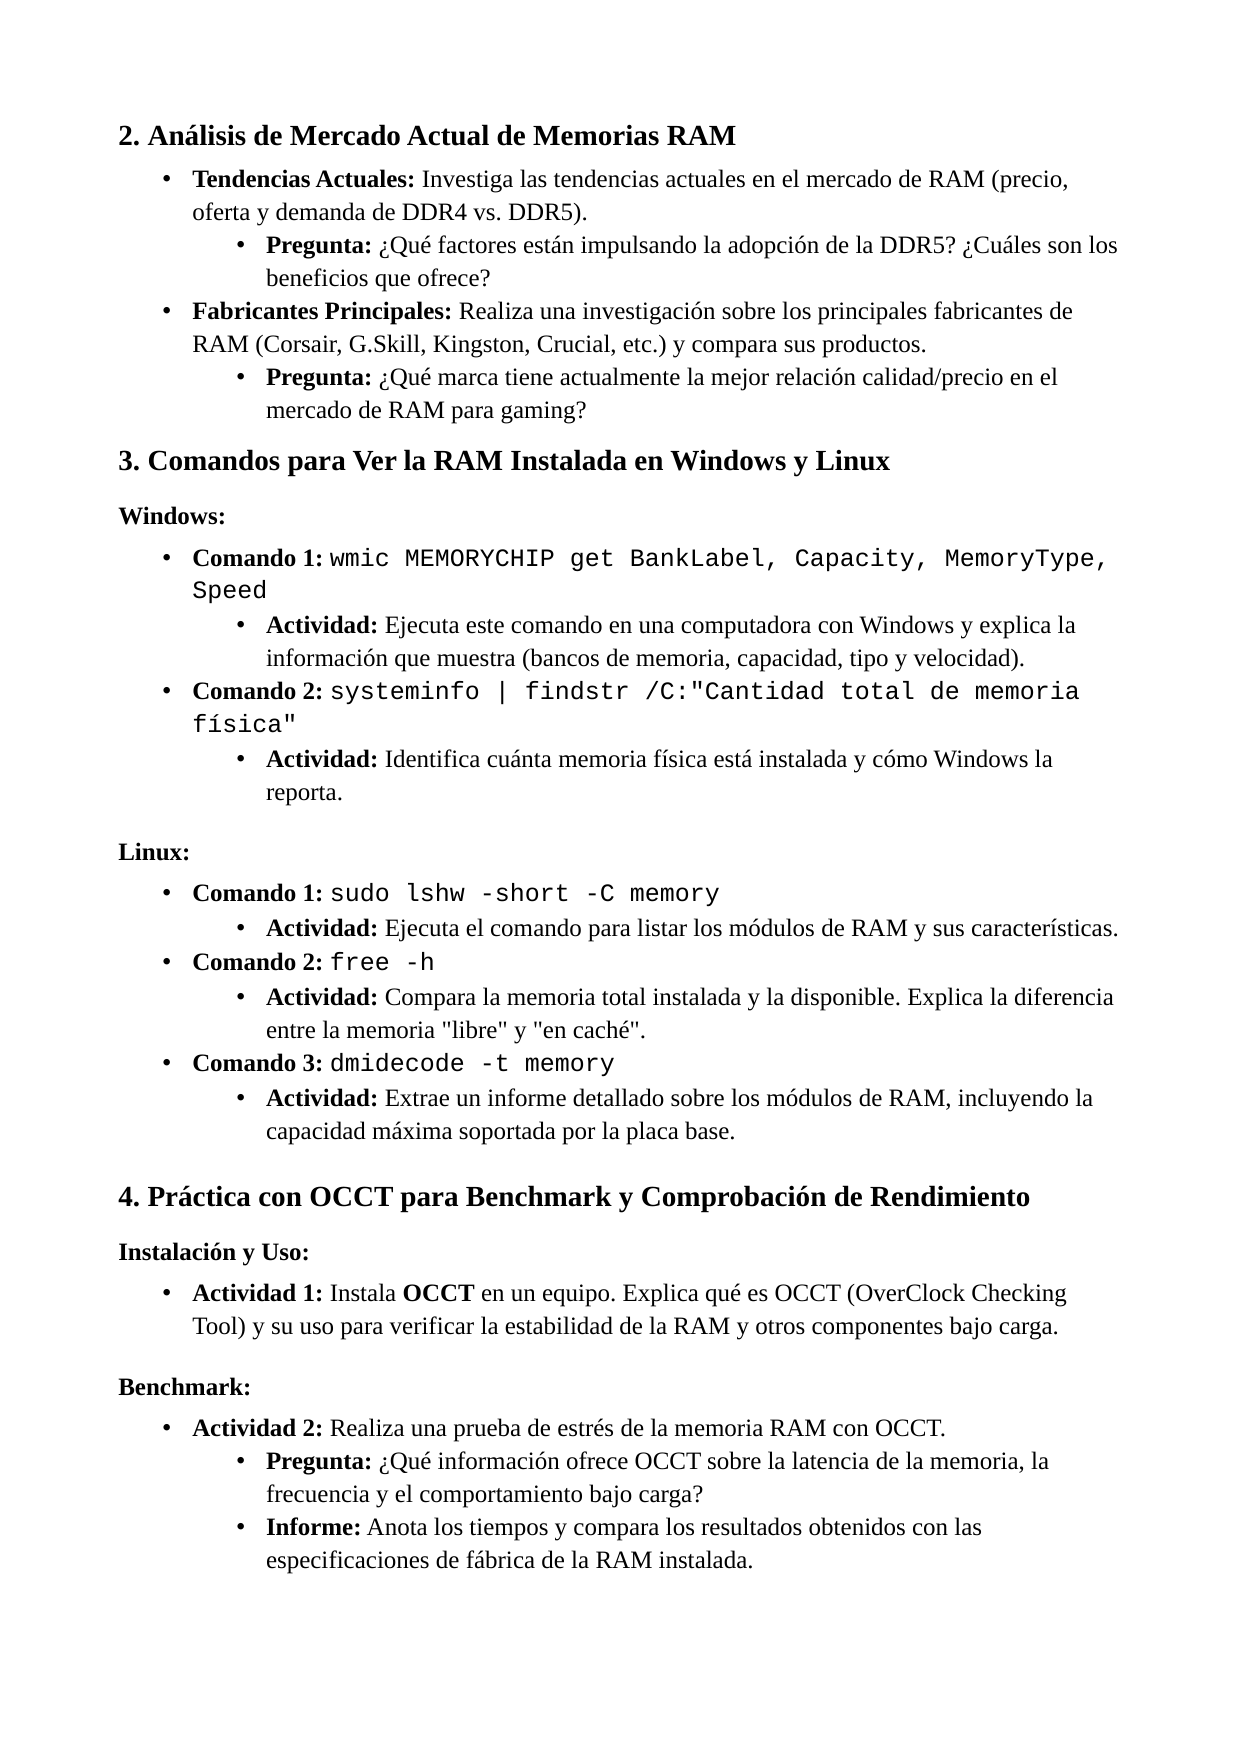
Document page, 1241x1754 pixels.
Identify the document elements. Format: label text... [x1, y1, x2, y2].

list Actividad: Ejecuta este comando en una computadora con Windows y explica la información que muestra (bancos de memoria, capacidad, tipo y velocidad). [236, 610, 1122, 672]
list Tendencias Actuales: Investiga las tendencias actuales en el mercado de RAM (precio, oferta y demanda de DDR4 vs. DDR5). [162, 164, 1122, 226]
list Comando 2: free -h [162, 947, 1122, 977]
subtitle Benchmark: [118, 1372, 1122, 1400]
list Comando 3: dmidecode -t memory [162, 1048, 1122, 1079]
subtitle Linux: [118, 837, 1122, 866]
list Comando 2: systeminfo | findstr /C:"Cantidad total de memoria física" [162, 676, 1122, 739]
list Actividad 1: Instala OCCT en un equipo. Explica qué es OCCT (OverClock Checking Tool) y su uso para verificar la estabilidad de la RAM y otros componentes bajo carga. [162, 1278, 1122, 1340]
list Actividad: Compara la memoria total instalada y la disponible. Explica la diferencia entre la memoria "libre" y "en caché". [236, 982, 1122, 1044]
subtitle Windows: [118, 501, 1122, 530]
subtitle Instalación y Uso: [118, 1237, 1122, 1266]
subtitle 3. Comandos para Ver la RAM Instalada en Windows y Linux [118, 443, 1122, 476]
subtitle 4. Práctica con OCCT para Benchmark y Comprobación de Rendimiento [118, 1179, 1122, 1212]
list Pregunta: ¿Qué marca tiene actualmente la mejor relación calidad/precio en el mercado de RAM para gaming? [236, 362, 1122, 424]
list Actividad: Ejecuta el comando para listar los módulos de RAM y sus características. [236, 913, 1122, 942]
list Actividad: Extrae un informe detallado sobre los módulos de RAM, incluyendo la capacidad máxima soportada por la placa base. [236, 1083, 1122, 1145]
list Pregunta: ¿Qué factores están impulsando la adopción de la DDR5? ¿Cuáles son los beneficios que ofrece? [236, 230, 1122, 292]
list Informe: Anota los tiempos y compara los resultados obtenidos con las especificaciones de fábrica de la RAM instalada. [236, 1512, 1122, 1574]
list Pregunta: ¿Qué información ofrece OCCT sobre la latencia de la memoria, la frecuencia y el comportamiento bajo carga? [236, 1446, 1122, 1508]
list Actividad: Identifica cuánta memoria física está instalada y cómo Windows la reporta. [236, 744, 1122, 806]
list Comando 1: wmic MEMORYCHIP get BankLabel, Capacity, MemoryType, Speed [162, 543, 1122, 606]
list Fabricantes Principales: Realiza una investigación sobre los principales fabricantes de RAM (Corsair, G.Skill, Kingston, Crucial, etc.) y compara sus productos. [162, 296, 1122, 358]
list Comando 1: sudo lshw -short -C memory [162, 878, 1122, 909]
subtitle 2. Análisis de Mercado Actual de Memorias RAM [118, 118, 1122, 152]
list Actividad 2: Realiza una prueba de estrés de la memoria RAM con OCCT. [162, 1413, 1122, 1442]
